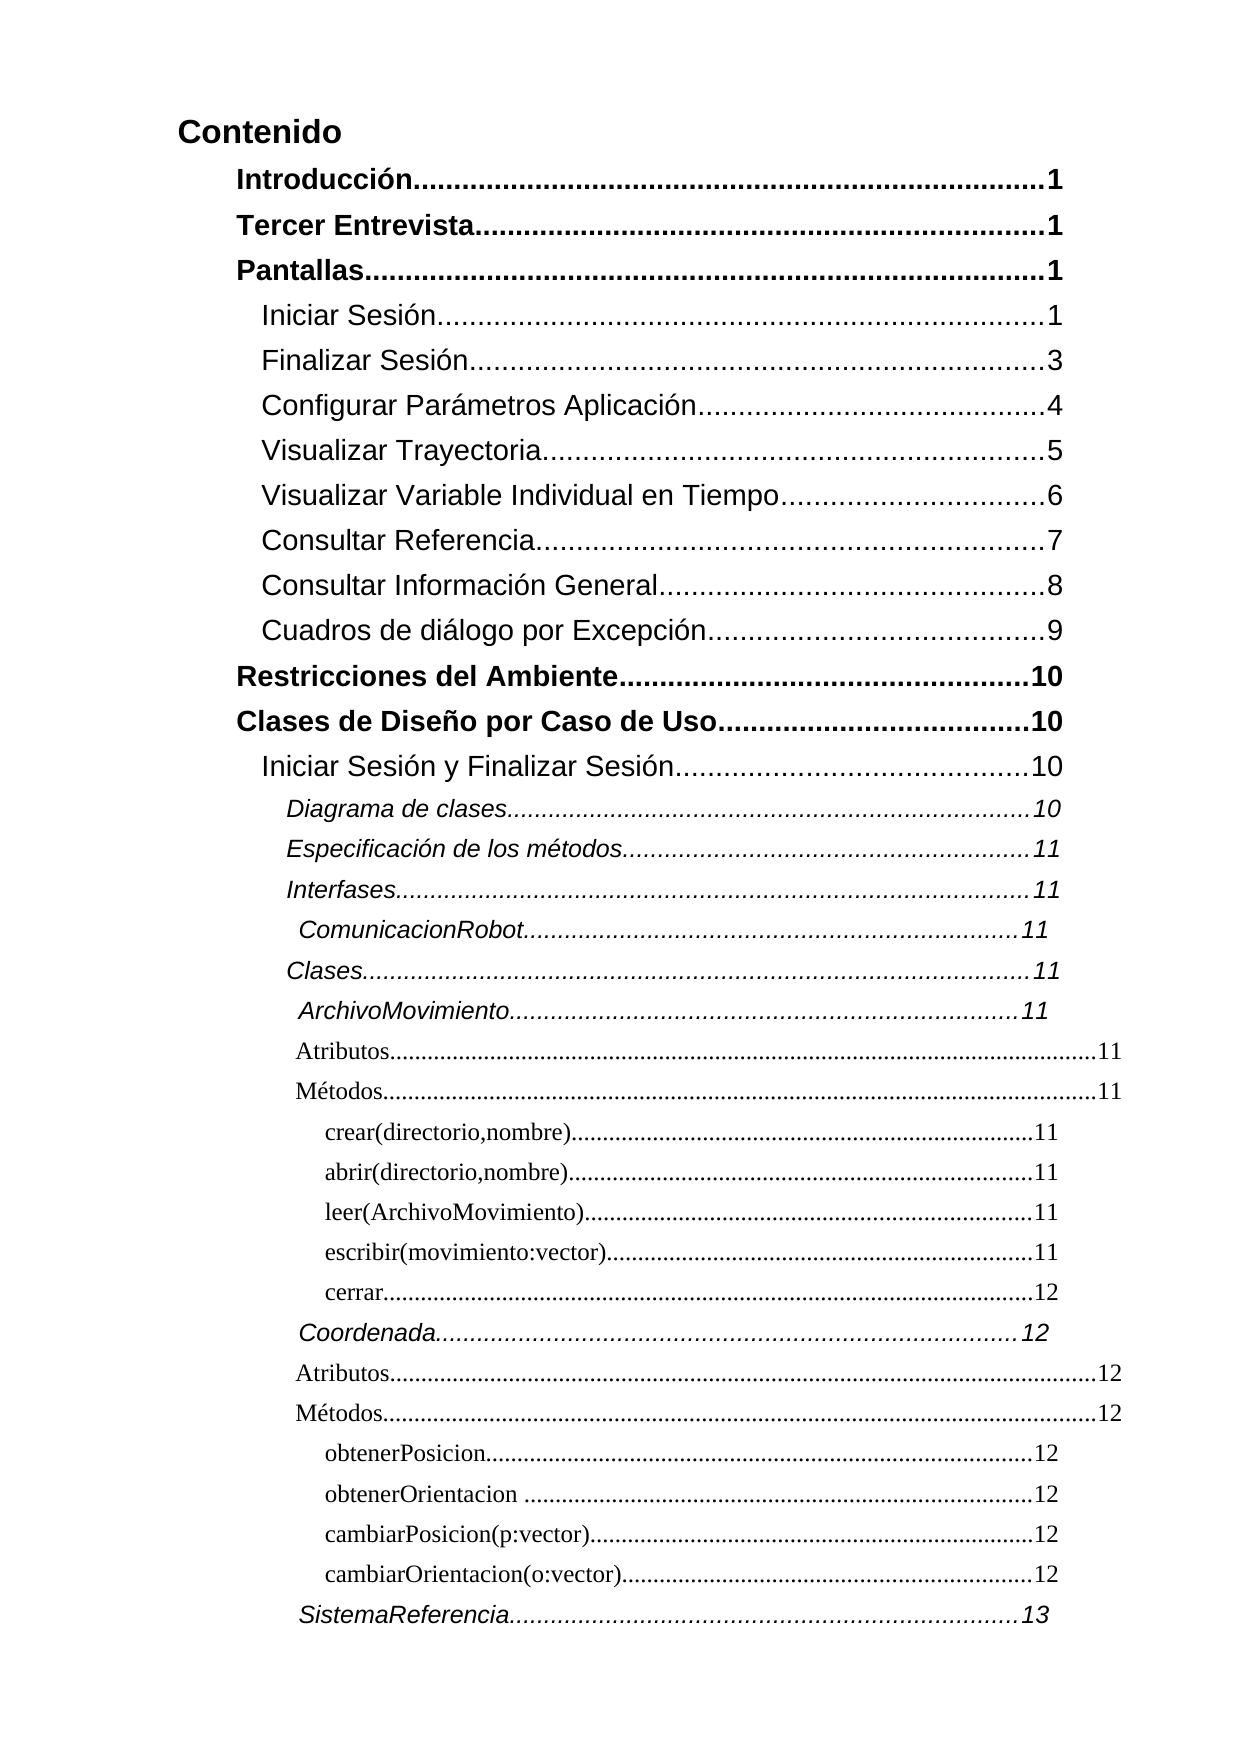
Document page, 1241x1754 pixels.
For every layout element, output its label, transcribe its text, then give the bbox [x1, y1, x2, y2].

text Consultar Referencia 7 [202, 524, 1122, 557]
text Visualizar Variable Individual en Tiempo 6 [202, 479, 1122, 512]
subtitle Contenido [177, 113, 1122, 151]
text SistemaReferencia 13 [227, 1600, 1122, 1628]
text Iniciar Sesión 1 [202, 299, 1122, 331]
text ArchivoMovimiento. 11 [227, 997, 1122, 1025]
text Configurar Parámetros Aplicación 4 [202, 389, 1122, 421]
text Restricciones del Ambiente 10 [177, 659, 1122, 692]
text obtenerPosicion 12 [324, 1439, 1122, 1467]
text cerrar 12 [324, 1278, 1122, 1306]
text Introducción 1 [177, 163, 1122, 196]
text Interfases 11 [227, 876, 1122, 903]
text Tercer Entrevista 1 [177, 208, 1122, 241]
text leer(ArchivoMovimiento) 11 [324, 1198, 1122, 1226]
text Métodos 12 [295, 1399, 1122, 1427]
text Visualizar Trayectoria 5 [202, 434, 1122, 467]
text Métodos 11 [295, 1077, 1122, 1105]
text Pantallas 1 [177, 253, 1122, 286]
text cambiarOrientacion(o:vector) 12 [324, 1560, 1122, 1588]
text cambiarPosicion(p:vector) 12 [324, 1520, 1122, 1548]
text Consultar Información General 8 [202, 569, 1122, 602]
text Cuadros de diálogo por Excepción 9 [202, 614, 1122, 647]
text abrir(directorio,nombre) 11 [324, 1158, 1122, 1186]
text Especificación de los métodos 11 [227, 835, 1122, 863]
text Diagrama de clases 10 [227, 795, 1122, 823]
text ComunicacionRobot 11 [227, 916, 1122, 944]
text Clases de Diseño por Caso de Uso 10 [177, 704, 1122, 737]
text Finalizar Sesión 3 [202, 344, 1122, 376]
text obtenerOrientacion 12 [324, 1480, 1122, 1507]
text crear(directorio,nombre) 11 [324, 1118, 1122, 1145]
text Coordenada 12 [227, 1319, 1122, 1347]
text Iniciar Sesión y Finalizar Sesión 10 [202, 750, 1122, 782]
text Atributos 11 [295, 1037, 1122, 1065]
text Clases 11 [227, 956, 1122, 984]
text Atributos 12 [295, 1359, 1122, 1387]
text escribir(movimiento:vector) 11 [324, 1238, 1122, 1266]
